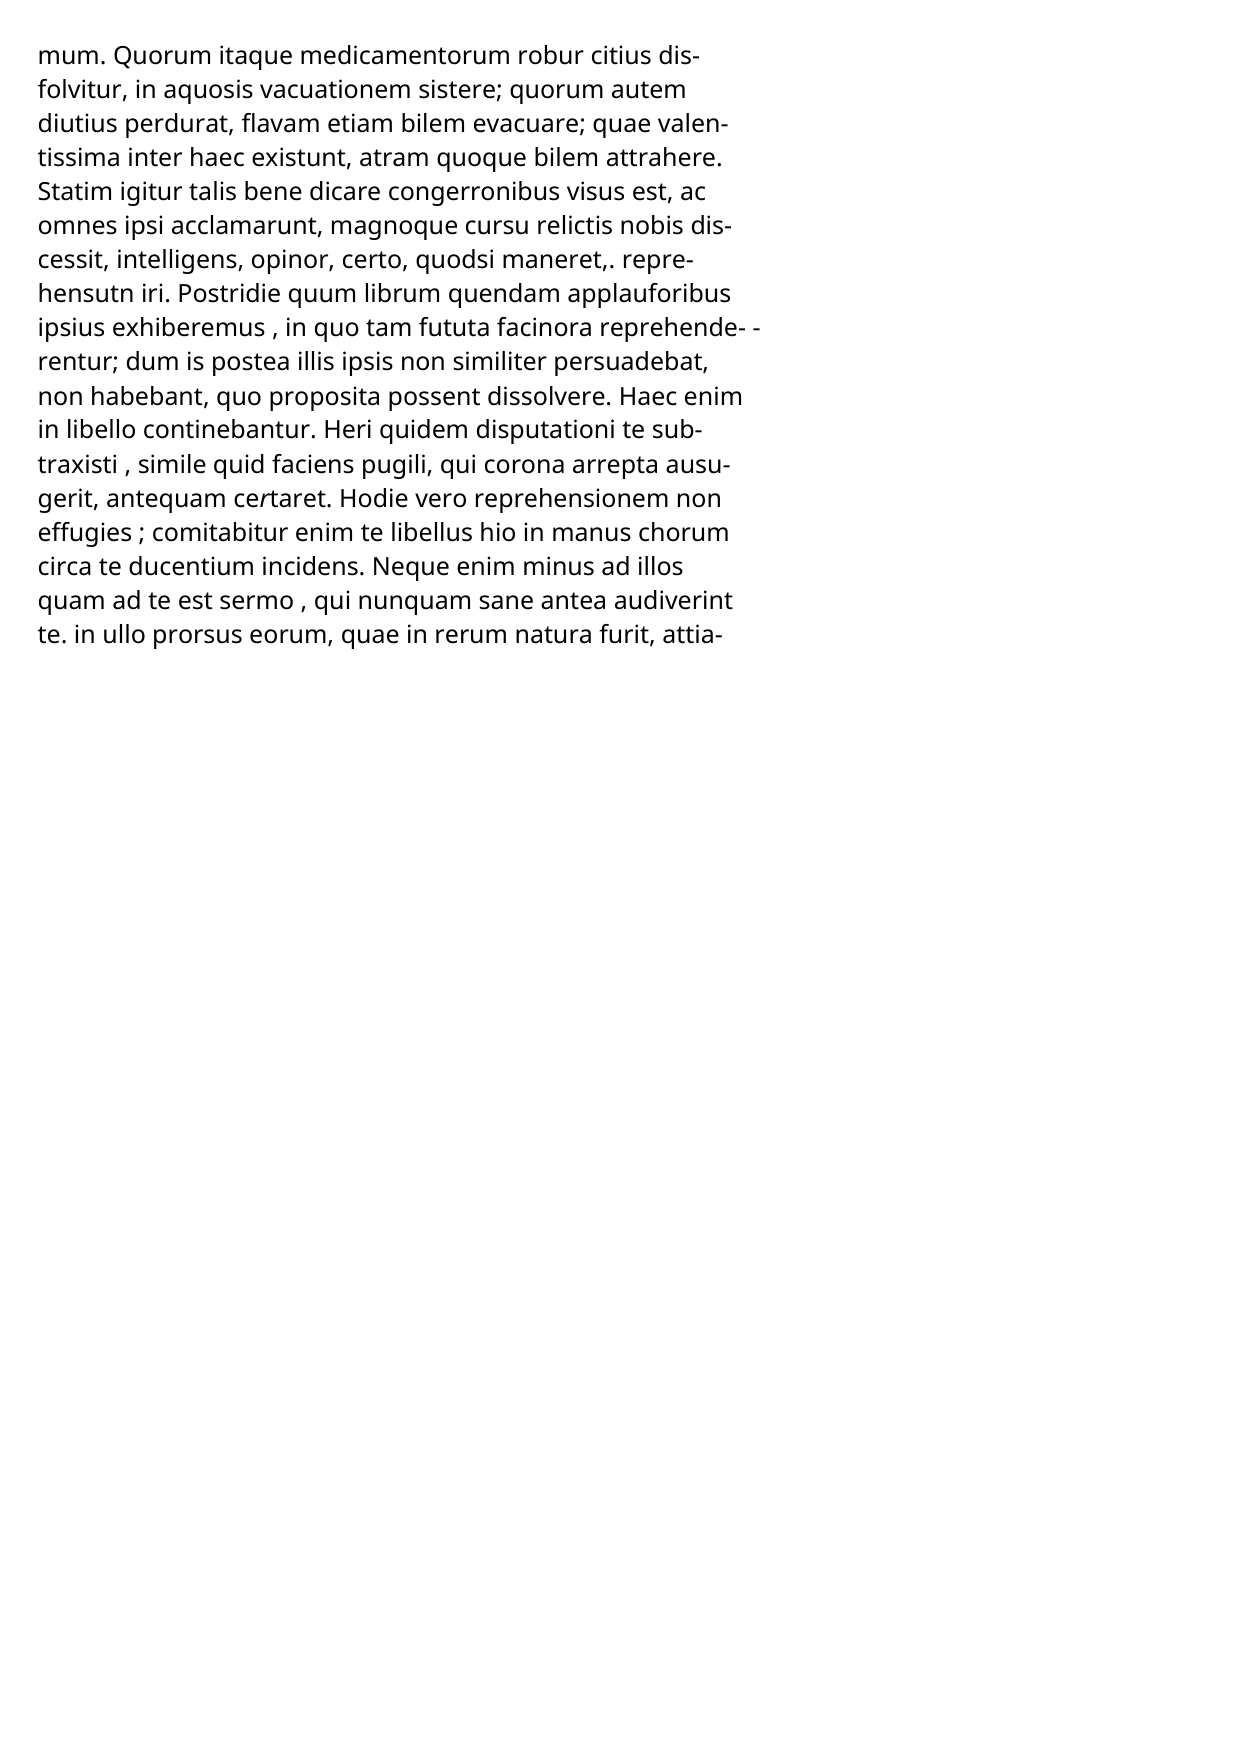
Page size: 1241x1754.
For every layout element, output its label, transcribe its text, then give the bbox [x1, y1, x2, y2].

text mum. Quorum itaque medicamentorum robur citius dis- folvitur, in aquosis vacuationem sistere; quorum autem diutius perdurat, flavam etiam bilem evacuare; quae valen- tissima inter haec existunt, atram quoque bilem attrahere. Statim igitur talis bene dicare congerronibus visus est, ac omnes ipsi acclamarunt, magnoque cursu relictis nobis dis- cessit, intelligens, opinor, certo, quodsi maneret,. repre- hensutn iri. Postridie quum librum quendam applauforibus ipsius exhiberemus , in quo tam fututa facinora reprehende- - rentur; dum is postea illis ipsis non similiter persuadebat, non habebant, quo proposita possent dissolvere. Haec enim in libello continebantur. Heri quidem disputationi te sub- traxisti , simile quid faciens pugili, qui corona arrepta ausu- gerit, antequam certaret. Hodie vero reprehensionem non effugies ; comitabitur enim te libellus hio in manus chorum circa te ducentium incidens. Neque enim minus ad illos quam ad te est sermo , qui nunquam sane antea audiverint te. in ullo prorsus eorum, quae in rerum natura furit, attia- [37, 37, 1203, 651]
